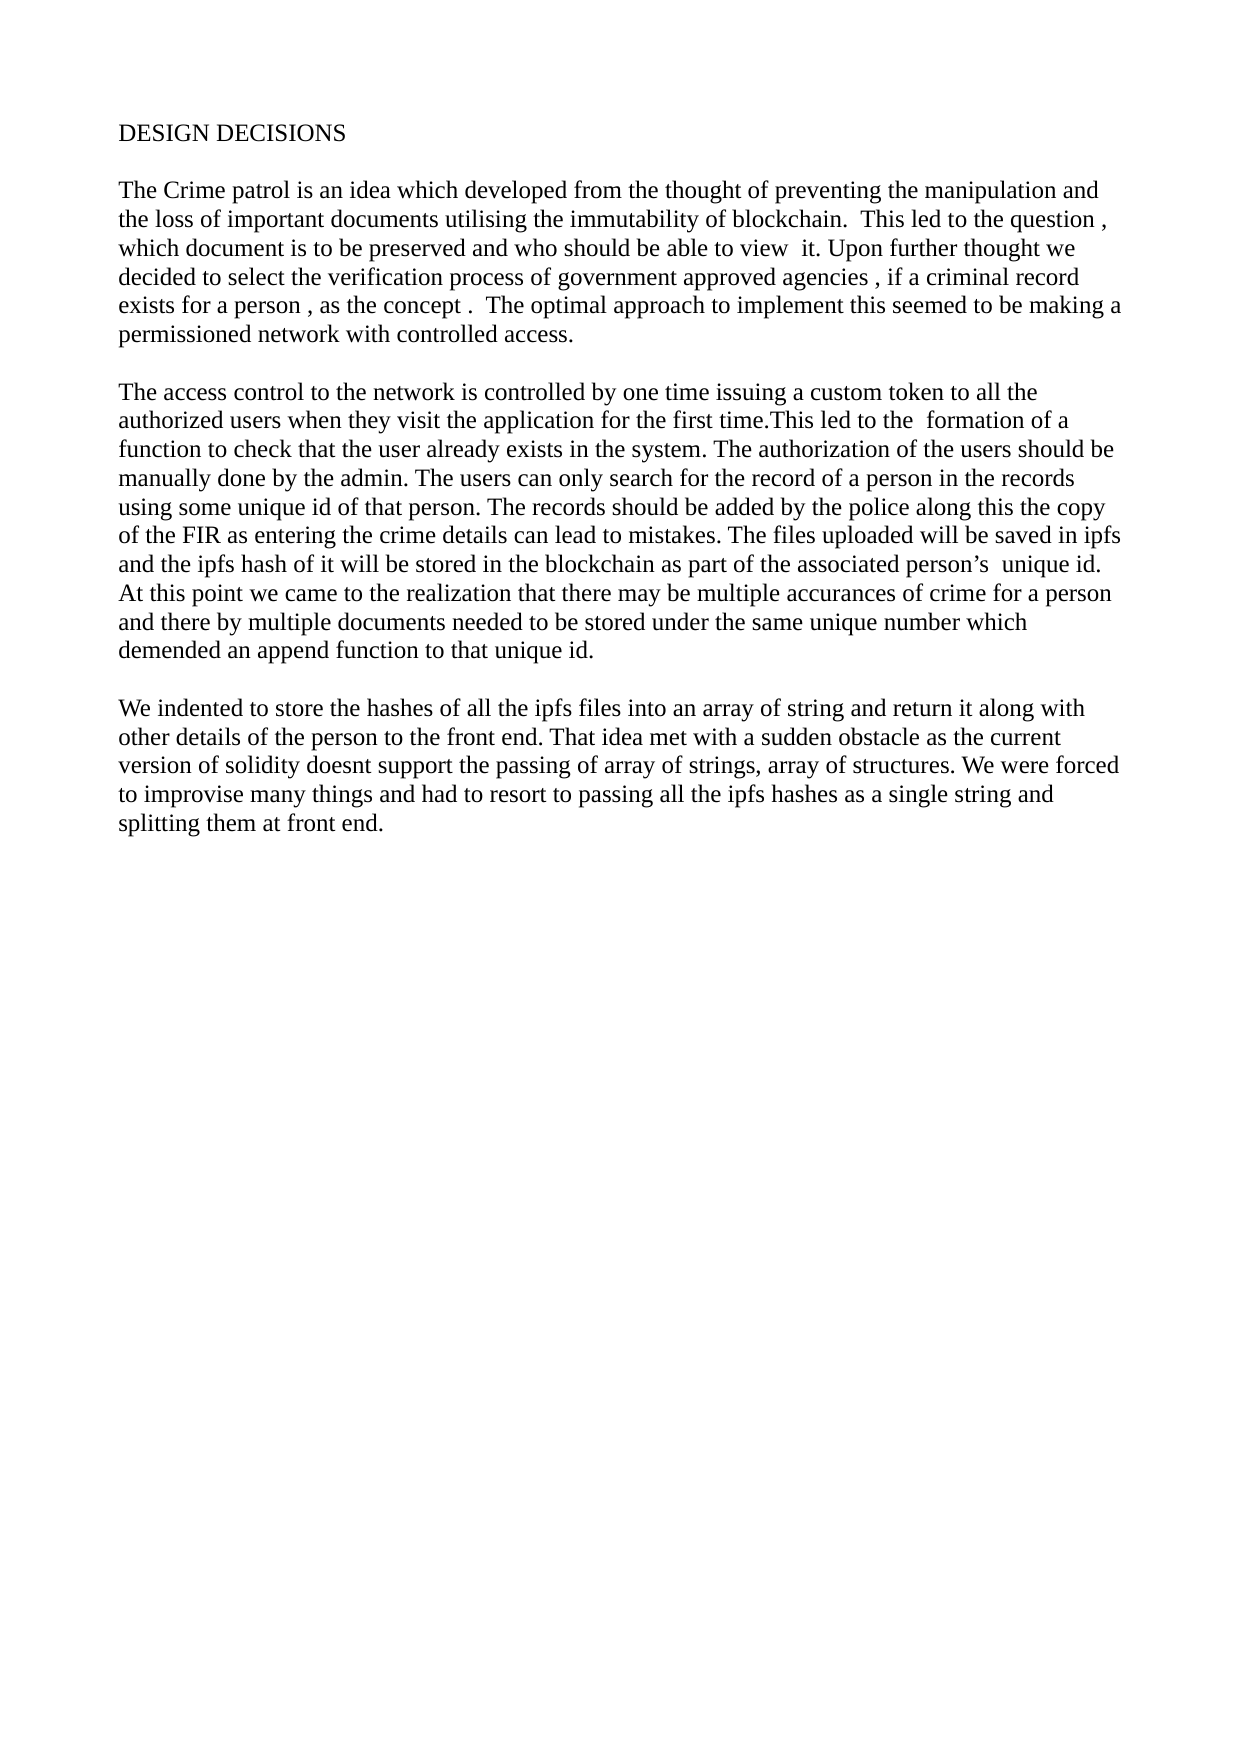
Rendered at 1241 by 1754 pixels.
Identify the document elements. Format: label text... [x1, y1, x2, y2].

text DESIGN DECISIONS [118, 118, 1122, 147]
text The Crime patrol is an idea which developed from the thought of preventing the manipulation and the loss of important documents utilising the immutability of blockchain. This led to the question , which document is to be preserved and who should be able to view it. Upon further thought we decided to select the verification process of government approved agencies , if a criminal record exists for a person , as the concept . The optimal approach to implement this seemed to be making a permissioned network with controlled access. [118, 176, 1122, 348]
text The access control to the network is controlled by one time issuing a custom token to all the authorized users when they visit the application for the first time.This led to the formation of a function to check that the user already exists in the system. The authorization of the users should be manually done by the admin. The users can only search for the record of a person in the records using some unique id of that person. The records should be added by the police along this the copy of the FIR as entering the crime details can lead to mistakes. The files uploaded will be saved in ipfs and the ipfs hash of it will be stored in the blockchain as part of the associated person’s unique id. At this point we came to the realization that there may be multiple accurances of crime for a person and there by multiple documents needed to be stored under the same unique number which demended an append function to that unique id. [118, 377, 1122, 664]
text We indented to store the hashes of all the ipfs files into an array of string and return it along with other details of the person to the front end. That idea met with a sudden obstacle as the current version of solidity doesnt support the passing of array of strings, array of structures. We were forced to improvise many things and had to resort to passing all the ipfs hashes as a single string and splitting them at front end. [118, 693, 1122, 837]
